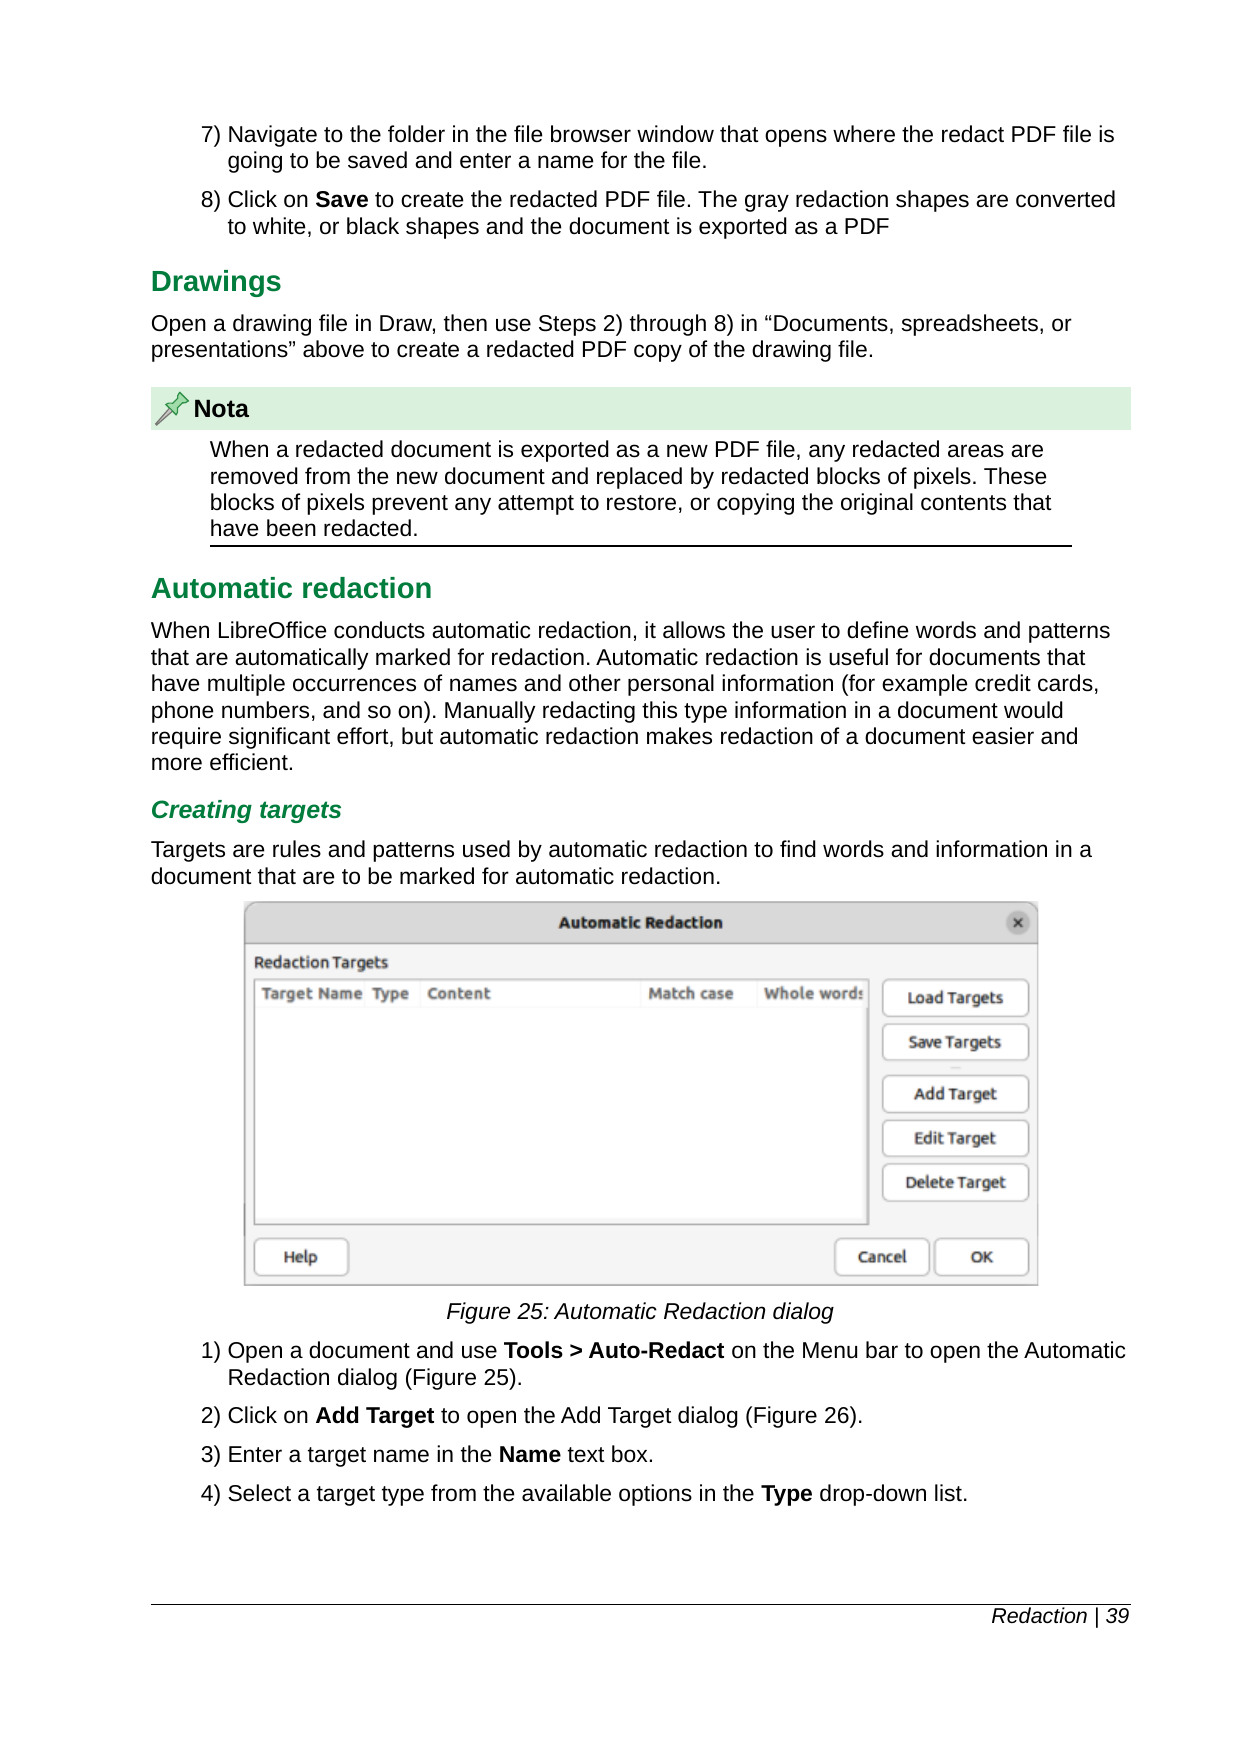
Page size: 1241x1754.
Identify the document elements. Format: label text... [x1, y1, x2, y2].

list Targets are rules and patterns used by automatic redaction to find words and information in a document that are to be marked for automatic redaction. [151, 836, 1131, 889]
list Click on Save to create the redacted PDF file. The gray redaction shapes are converted to white, or black shapes and the document is exported as a PDF [227, 186, 1131, 239]
list Open a document and use Tools > Auto-Redact on the Menu bar to open the Automatic Redaction dialog (Figure 25). [227, 1337, 1131, 1390]
subtitle Drawings [151, 264, 1131, 297]
text Open a drawing file in Draw, then use Steps 2) through 8) in “Documents, spreadsheets, or presentations” above to create a redacted PDF copy of the drawing file. [151, 310, 1131, 362]
list Navigate to the folder in the file browser window that opens where the redact PDF file is going to be saved and enter a name for the file. [227, 121, 1131, 174]
text When LibreOffice conducts automatic redaction, it allows the user to define words and patterns that are automatically marked for redaction. Automatic redaction is useful for documents that have multiple occurrences of names and other personal information (for example credit cards, phone numbers, and so on). Manually redacting this type information in a document would require significant effort, but automatic redaction makes redaction of a document easier and more efficient. [151, 617, 1131, 776]
picture [243, 901, 1039, 1286]
list Enter a target name in the Name text box. [227, 1441, 1131, 1467]
text When a redacted document is exported as a new PDF file, any redacted areas are removed from the new document and replaced by redacted blocks of pixels. These blocks of pixels prevent any attempt to restore, or copying the original contents that have been redacted. [209, 436, 1072, 547]
list Click on Add Target to open the Add Target dialog (Figure 26). [227, 1402, 1131, 1429]
subtitle Automatic redaction [151, 572, 1131, 605]
text Figure 25: Automatic Redaction dialog [243, 1298, 1038, 1325]
subtitle Nota [151, 387, 1131, 430]
list Select a target type from the available options in the Type drop‑down list. [227, 1480, 1131, 1506]
subtitle Creating targets [151, 795, 1131, 824]
